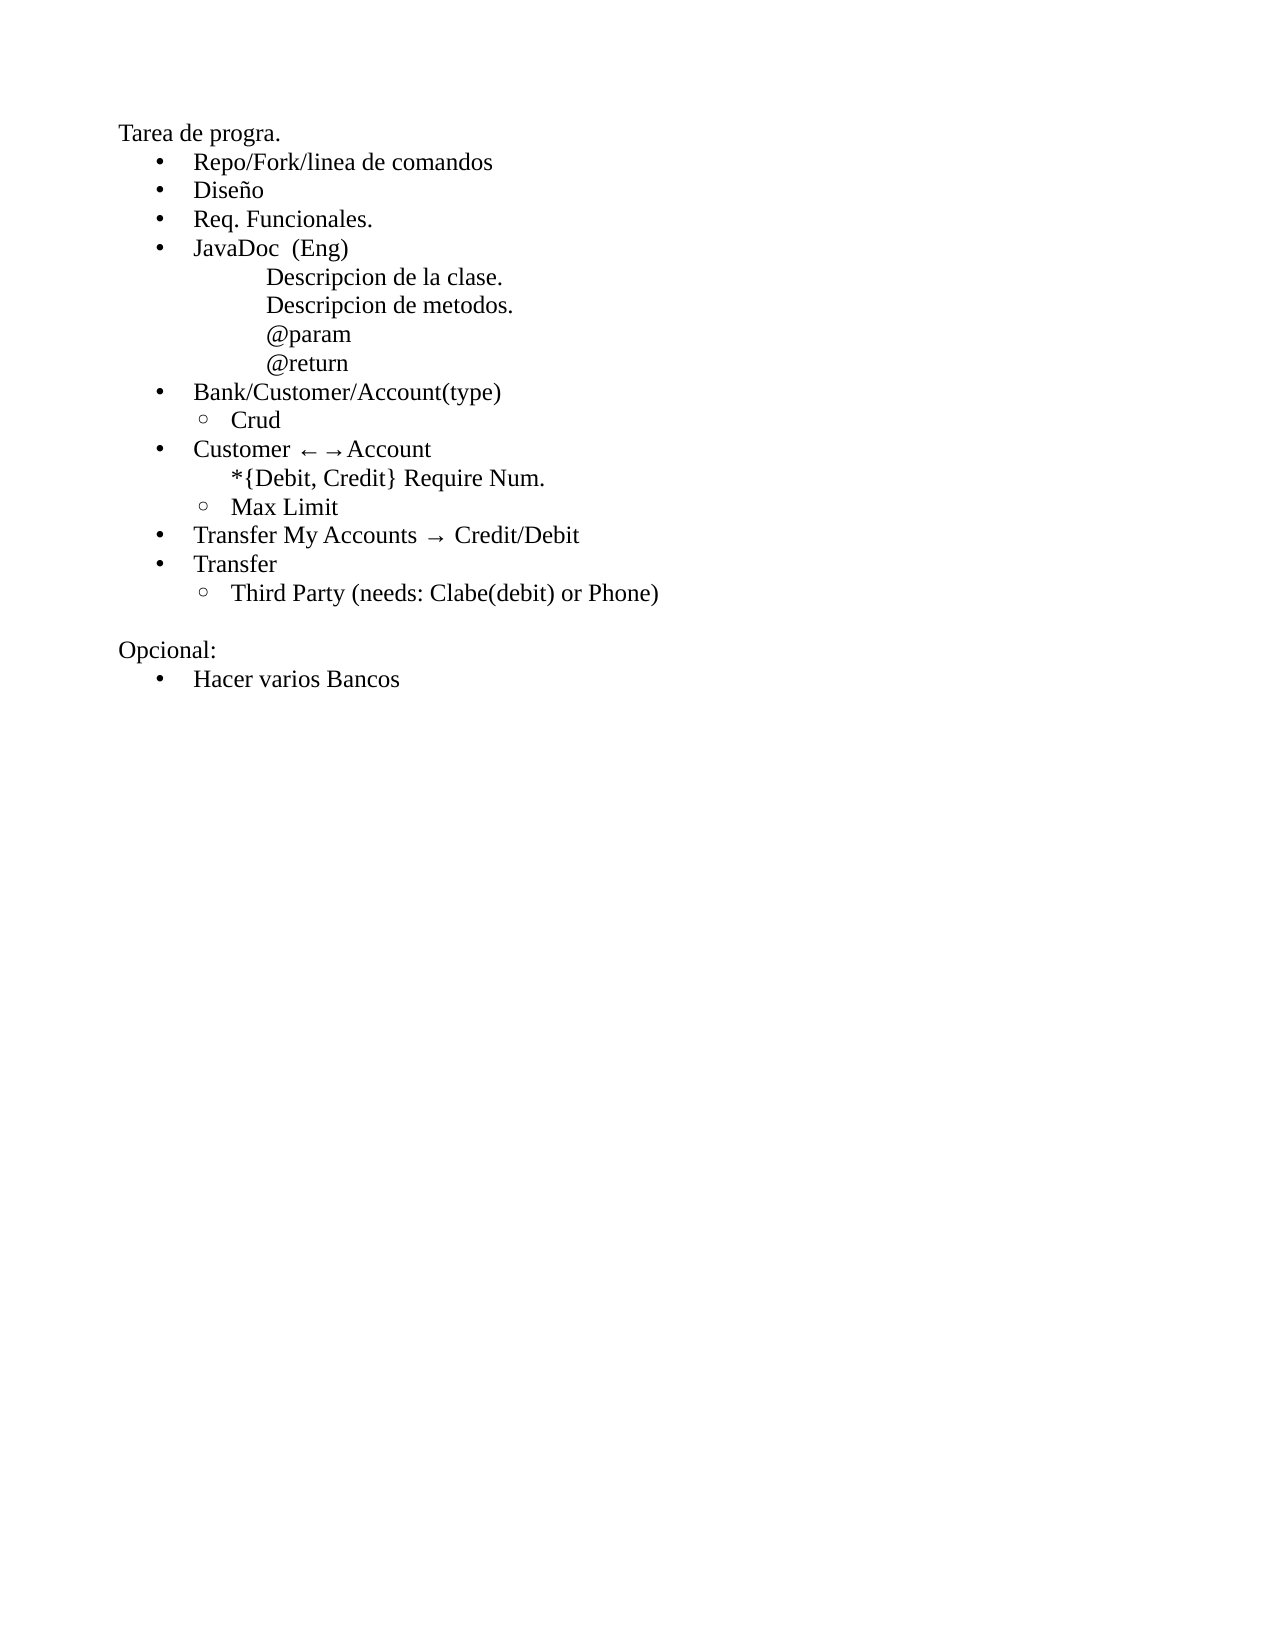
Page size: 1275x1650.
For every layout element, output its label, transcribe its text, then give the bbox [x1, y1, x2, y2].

list Crud [193, 406, 1157, 434]
list JavaDoc (Eng) [156, 233, 1157, 262]
list Hacer varios Bancos [156, 664, 1157, 693]
list Transfer My Accounts → Credit/Debit [156, 521, 1157, 549]
list *{Debit, Credit} Require Num. [193, 463, 1157, 492]
text Opcional: [118, 636, 1157, 664]
text @param [118, 319, 1157, 348]
list Transfer [156, 549, 1157, 578]
list Max Limit [193, 492, 1157, 521]
list Req. Funcionales. [156, 204, 1157, 233]
text @return [118, 348, 1157, 377]
list Bank/Customer/Account(type) [156, 377, 1157, 406]
text Descripcion de la clase. [118, 262, 1157, 291]
list Third Party (needs: Clabe(debit) or Phone) [193, 578, 1157, 607]
list Customer ←→Account [156, 434, 1157, 463]
list Repo/Fork/linea de comandos [156, 147, 1157, 176]
list Diseño [156, 176, 1157, 204]
text Descripcion de metodos. [118, 291, 1157, 319]
text Tarea de progra. [118, 118, 1157, 147]
